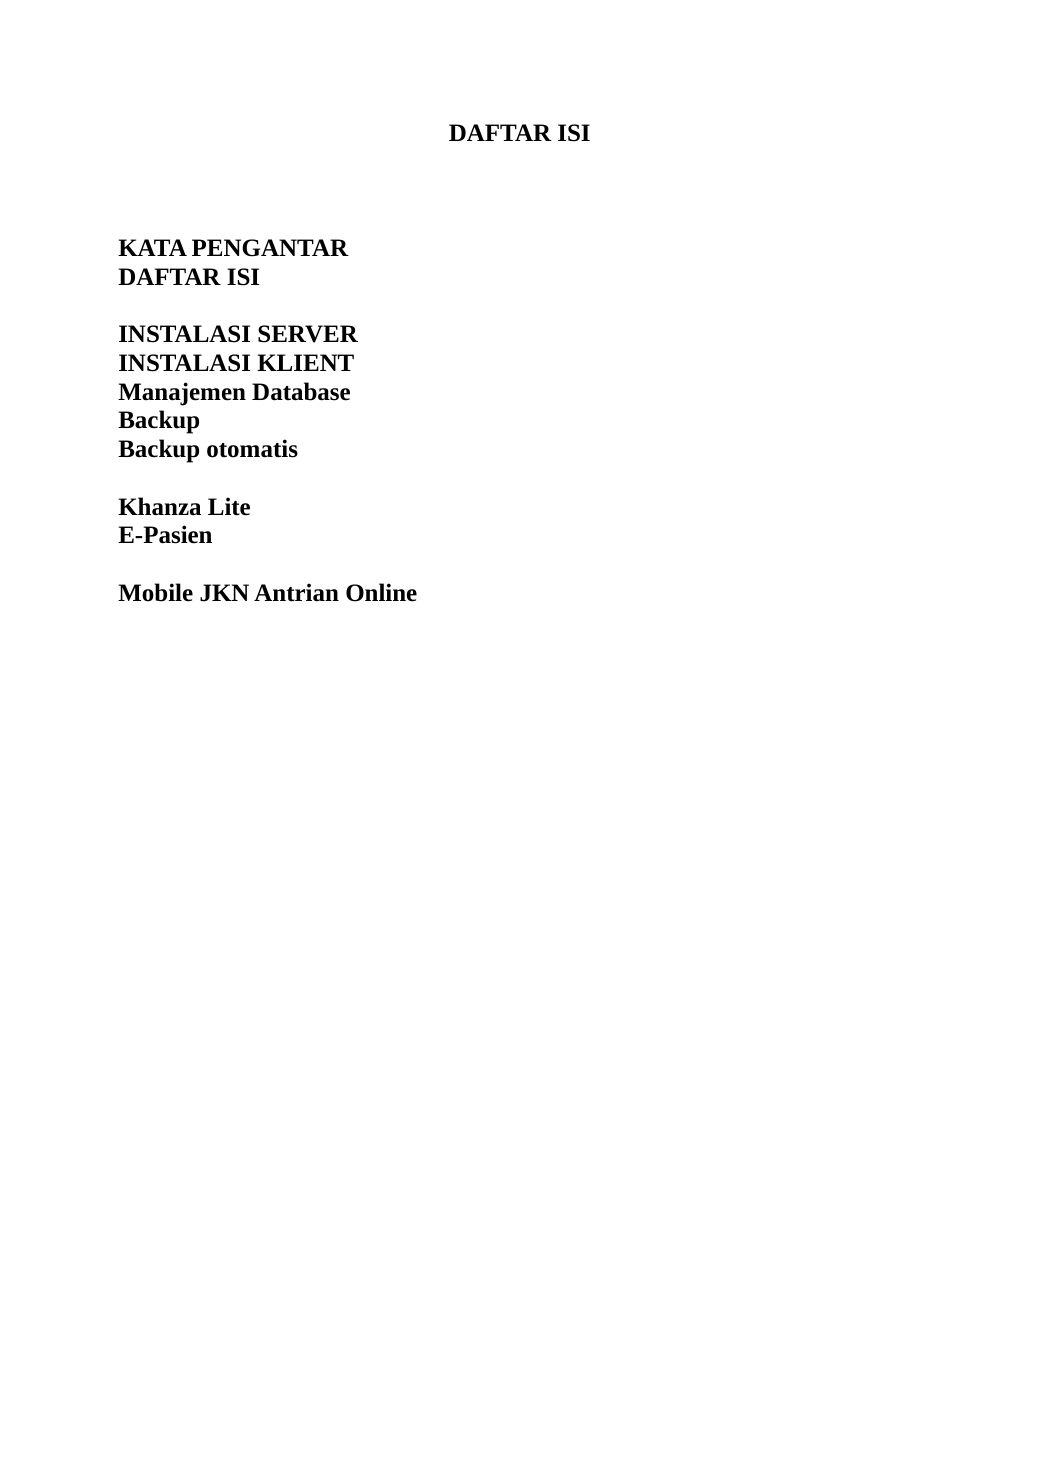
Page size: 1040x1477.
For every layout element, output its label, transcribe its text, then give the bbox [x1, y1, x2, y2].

text INSTALASI SERVER [118, 319, 921, 348]
text KATA PENGANTAR [118, 233, 921, 262]
text Backup [118, 406, 921, 434]
text Manajemen Database [118, 377, 921, 406]
text Khanza Lite [118, 492, 921, 521]
text DAFTAR ISI [118, 262, 921, 291]
text INSTALASI KLIENT [118, 348, 921, 377]
text Backup otomatis [118, 434, 921, 463]
text Mobile JKN Antrian Online [118, 578, 921, 607]
text DAFTAR ISI [118, 118, 921, 147]
text E-Pasien [118, 521, 921, 549]
